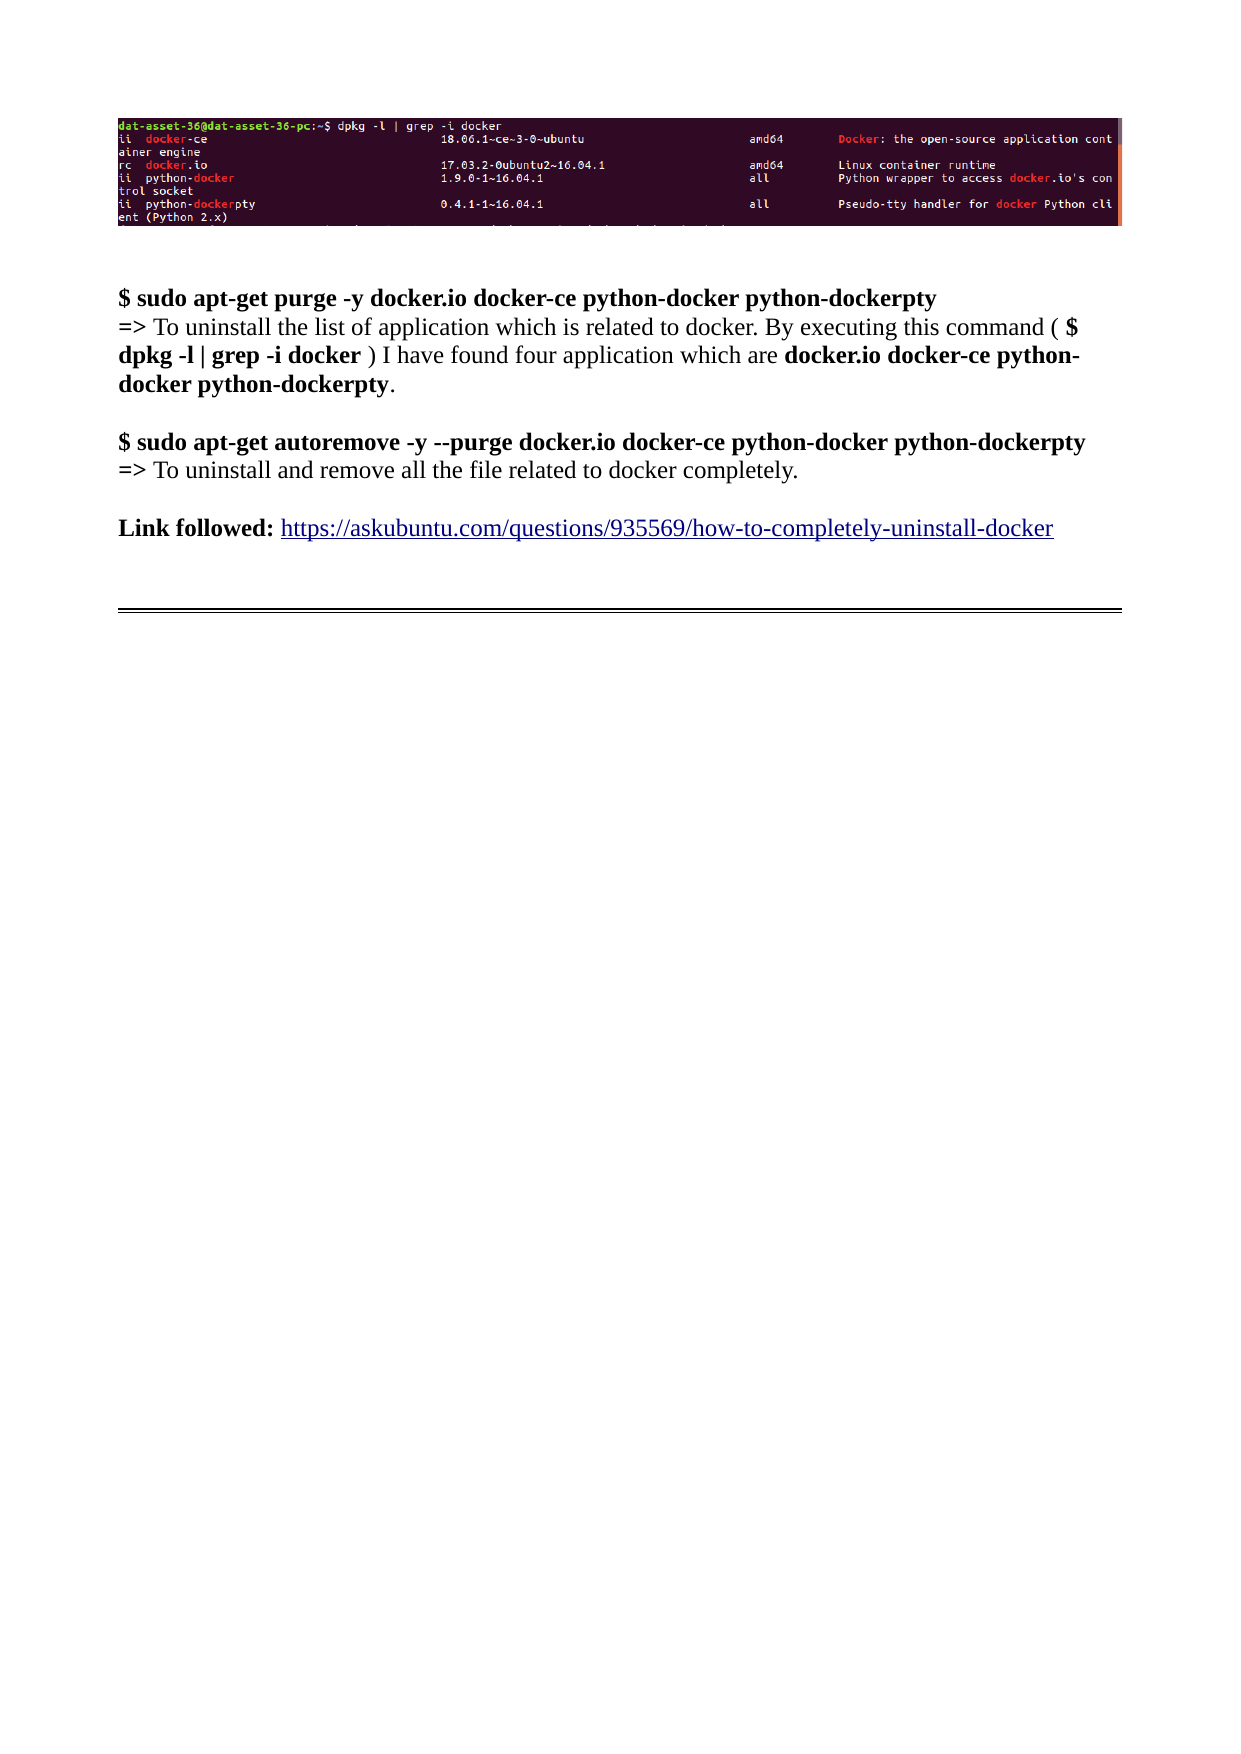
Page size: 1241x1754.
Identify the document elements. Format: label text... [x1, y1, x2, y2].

text $ sudo apt-get autoremove -y --purge docker.io docker-ce python-docker python-dockerpty [118, 427, 1122, 455]
picture [118, 118, 1123, 226]
text => To uninstall and remove all the file related to docker completely. [118, 455, 1122, 484]
text $ sudo apt-get purge -y docker.io docker-ce python-docker python-dockerpty [118, 283, 1122, 312]
text => To uninstall the list of application which is related to docker. By executing this command ( $ dpkg -l | grep -i docker ) I have found four application which are docker.io docker-ce python-docker python-dockerpty. [118, 312, 1122, 398]
text Link followed: https://askubuntu.com/questions/935569/how-to-completely-uninstall-docker [118, 513, 1122, 542]
